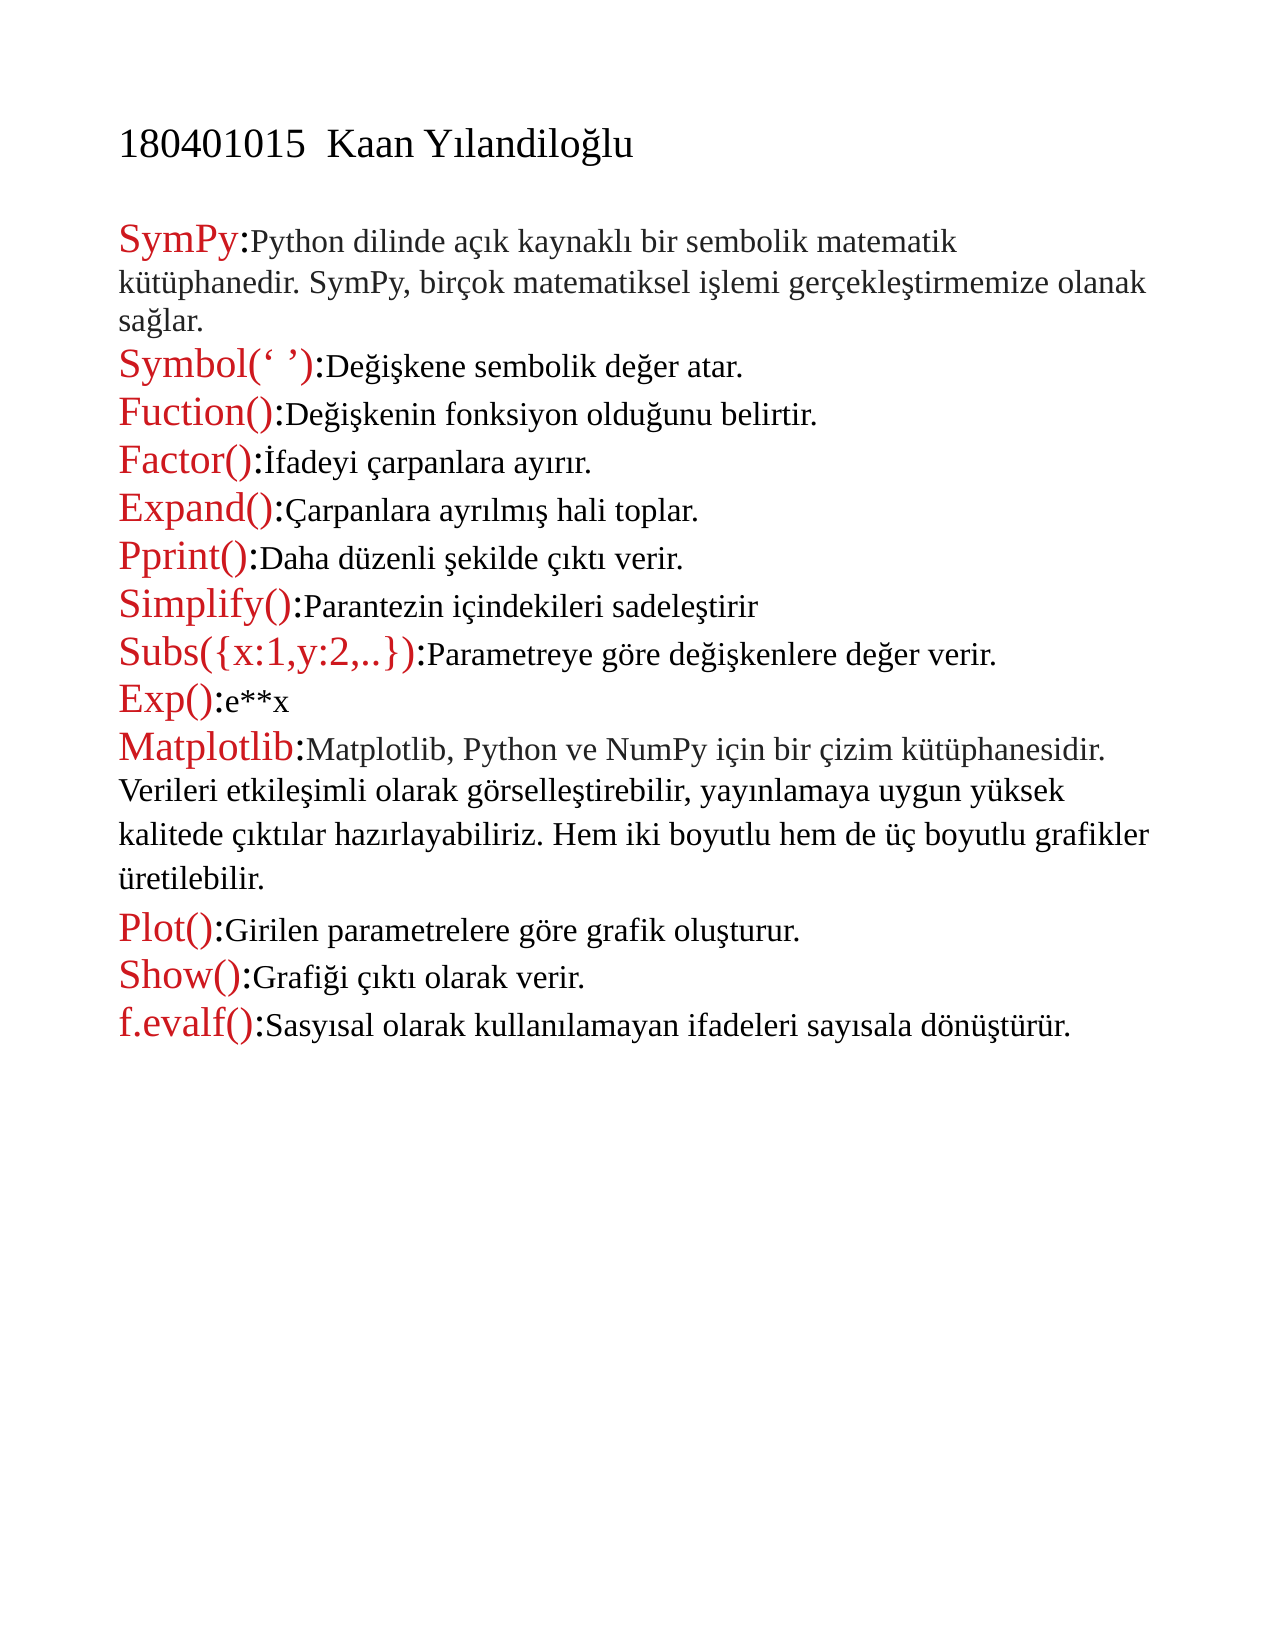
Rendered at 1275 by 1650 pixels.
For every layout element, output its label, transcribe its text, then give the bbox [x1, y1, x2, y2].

text Simplify():Parantezin içindekileri sadeleştirir [118, 578, 1157, 626]
text Symbol(‘ ’):Değişkene sembolik değer atar. [118, 338, 1157, 386]
text Matplotlib:Matplotlib, Python ve NumPy için bir çizim kütüphanesidir. [118, 722, 1157, 770]
text Subs({x:1,y:2,..}):Parametreye göre değişkenlere değer verir. [118, 626, 1157, 674]
text Verileri etkileşimli olarak görselleştirebilir, yayınlamaya uygun yüksek kalitede çıktılar hazırlayabiliriz. Hem iki boyutlu hem de üç boyutlu grafikler üretilebilir. [118, 770, 1157, 896]
text kütüphanedir. SymPy, birçok matematiksel işlemi gerçekleştirmemize olanak sağlar. [118, 262, 1157, 338]
text SymPy:Python dilinde açık kaynaklı bir sembolik matematik [118, 214, 1157, 262]
text Plot():Girilen parametrelere göre grafik oluşturur. [118, 902, 1157, 950]
text Fuction():Değişkenin fonksiyon olduğunu belirtir. [118, 386, 1157, 434]
text Expand():Çarpanlara ayrılmış hali toplar. [118, 482, 1157, 530]
text Show():Grafiği çıktı olarak verir. [118, 950, 1157, 998]
text 180401015 Kaan Yılandiloğlu [118, 118, 1157, 166]
text Pprint():Daha düzenli şekilde çıktı verir. [118, 530, 1157, 578]
text f.evalf():Sasyısal olarak kullanılamayan ifadeleri sayısala dönüştürür. [118, 998, 1157, 1046]
text Exp():e**x [118, 674, 1157, 722]
text Factor():İfadeyi çarpanlara ayırır. [118, 434, 1157, 482]
